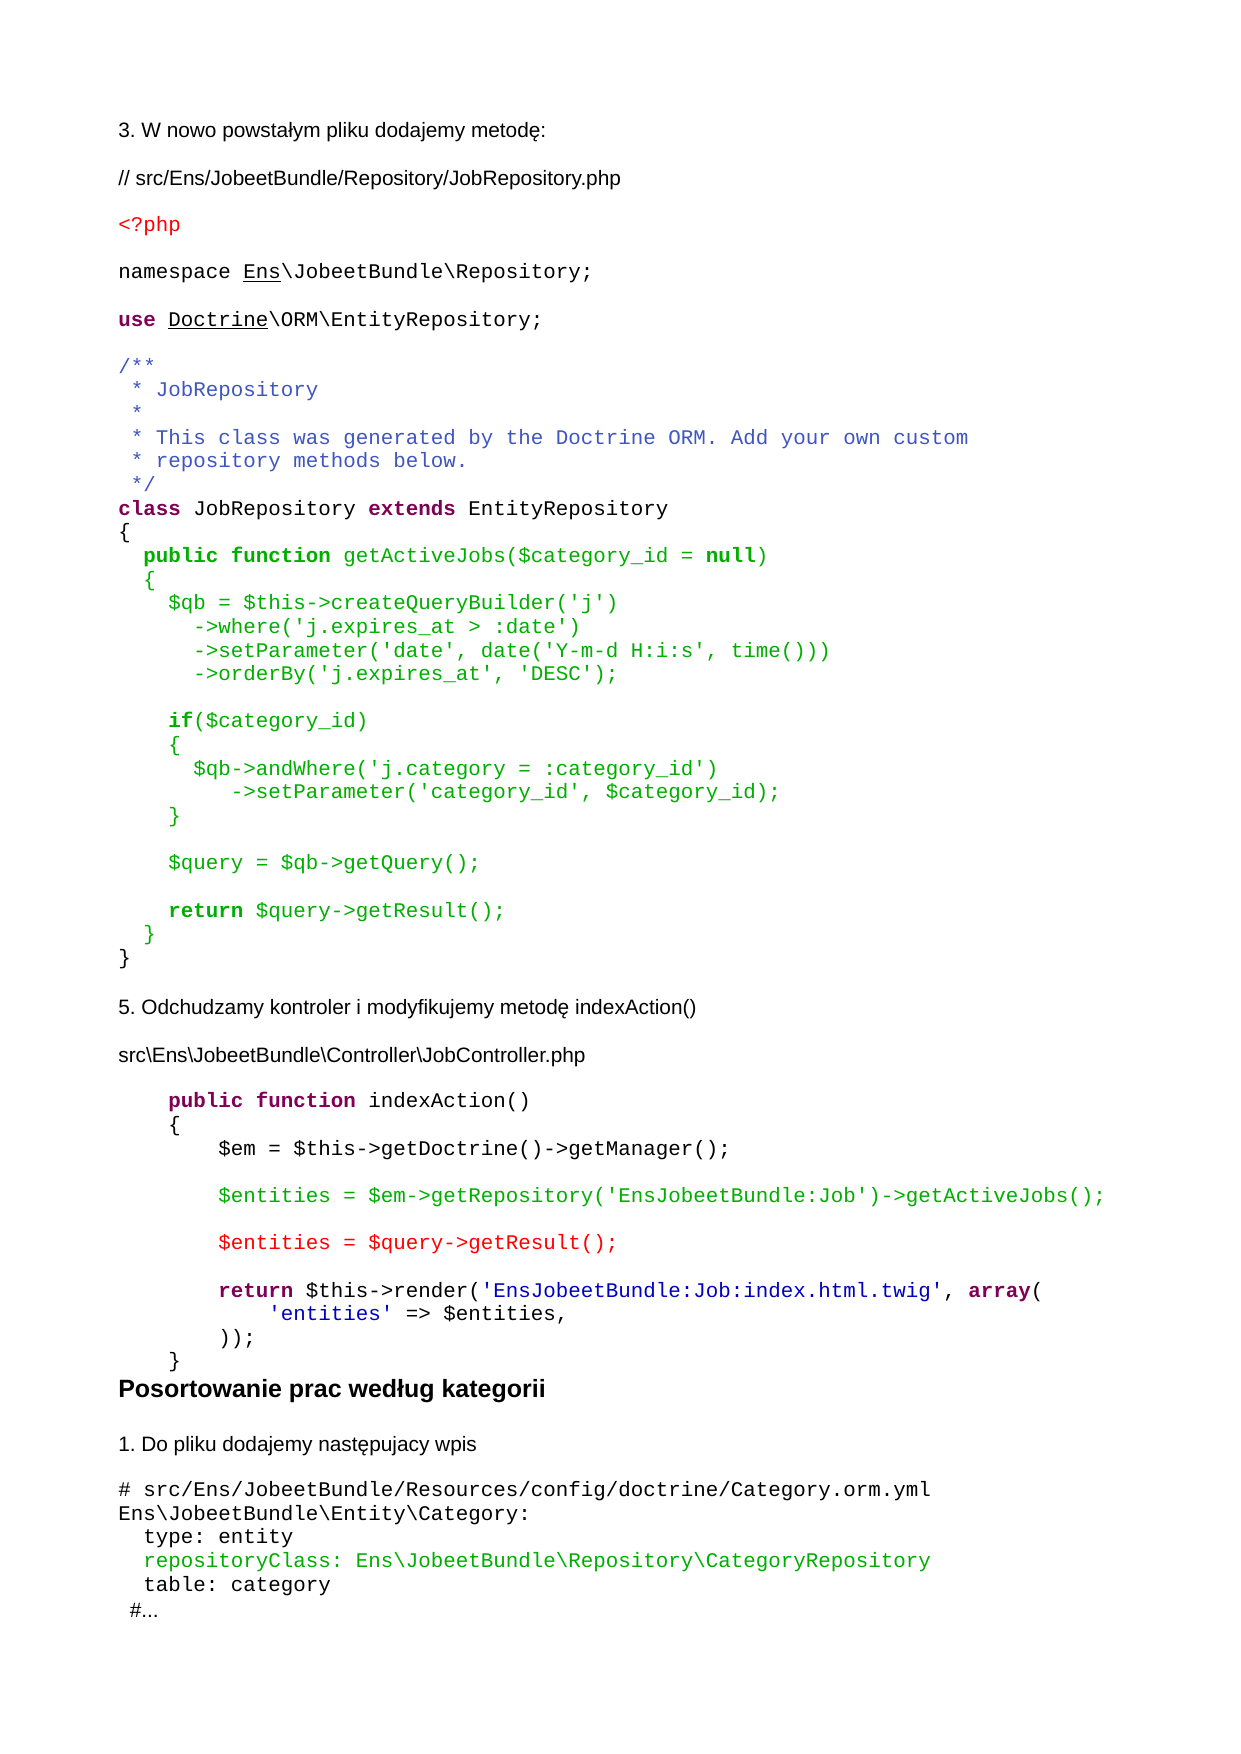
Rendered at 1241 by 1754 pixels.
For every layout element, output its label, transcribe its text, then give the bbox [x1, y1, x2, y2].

text $entities = $query->getResult(); [118, 1232, 1122, 1256]
text * This class was generated by the Doctrine ORM. Add your own custom [118, 427, 1122, 450]
text namespace Ens\JobeetBundle\Repository; [118, 261, 1122, 285]
text } [118, 805, 1122, 829]
text } [118, 947, 1122, 971]
text type: entity [118, 1527, 1122, 1550]
text class JobRepository extends EntityRepository [118, 498, 1122, 521]
text } [118, 923, 1122, 947]
text )); [118, 1327, 1122, 1351]
text Ens\JobeetBundle\Entity\Category: [118, 1503, 1122, 1527]
text use Doctrine\ORM\EntityRepository; [118, 308, 1122, 332]
text src\Ens\JobeetBundle\Controller\JobController.php [118, 1042, 1122, 1066]
text if($category_id) [118, 711, 1122, 734]
text public function indexAction() [118, 1090, 1122, 1114]
text $qb->andWhere('j.category = :category_id') [118, 758, 1122, 781]
text { [118, 521, 1122, 545]
text <?php [118, 214, 1122, 238]
text Posortowanie prac według kategorii [118, 1374, 1122, 1403]
text * JobRepository [118, 379, 1122, 403]
text * repository methods below. [118, 450, 1122, 474]
text $em = $this->getDoctrine()->getManager(); [118, 1138, 1122, 1161]
text */ [118, 474, 1122, 498]
text /** [118, 356, 1122, 379]
text ->setParameter('date', date('Y-m-d H:i:s', time())) [118, 639, 1122, 663]
text # src/Ens/JobeetBundle/Resources/config/doctrine/Category.orm.yml [118, 1479, 1122, 1503]
text table: category [118, 1574, 1122, 1597]
text 1. Do pliku dodajemy następujacy wpis [118, 1432, 1122, 1456]
text ->orderBy('j.expires_at', 'DESC'); [118, 663, 1122, 687]
text $qb = $this->createQueryBuilder('j') [118, 592, 1122, 616]
text } [118, 1351, 1122, 1374]
text return $this->render('EnsJobeetBundle:Job:index.html.twig', array( [118, 1279, 1122, 1303]
text // src/Ens/JobeetBundle/Repository/JobRepository.php [118, 166, 1122, 190]
text public function getActiveJobs($category_id = null) [118, 545, 1122, 569]
text return $query->getResult(); [118, 900, 1122, 923]
text $query = $qb->getQuery(); [118, 852, 1122, 876]
text { [118, 569, 1122, 592]
text #... [118, 1597, 1122, 1621]
text 'entities' => $entities, [118, 1303, 1122, 1327]
text ->setParameter('category_id', $category_id); [118, 781, 1122, 805]
text 3. W nowo powstałym pliku dodajemy metodę: [118, 118, 1122, 142]
text repositoryClass: Ens\JobeetBundle\Repository\CategoryRepository [118, 1550, 1122, 1574]
text { [118, 734, 1122, 758]
text * [118, 403, 1122, 427]
text 5. Odchudzamy kontroler i modyfikujemy metodę indexAction() [118, 994, 1122, 1018]
text { [118, 1114, 1122, 1138]
text $entities = $em->getRepository('EnsJobeetBundle:Job')->getActiveJobs(); [118, 1185, 1122, 1209]
text ->where('j.expires_at > :date') [118, 616, 1122, 639]
